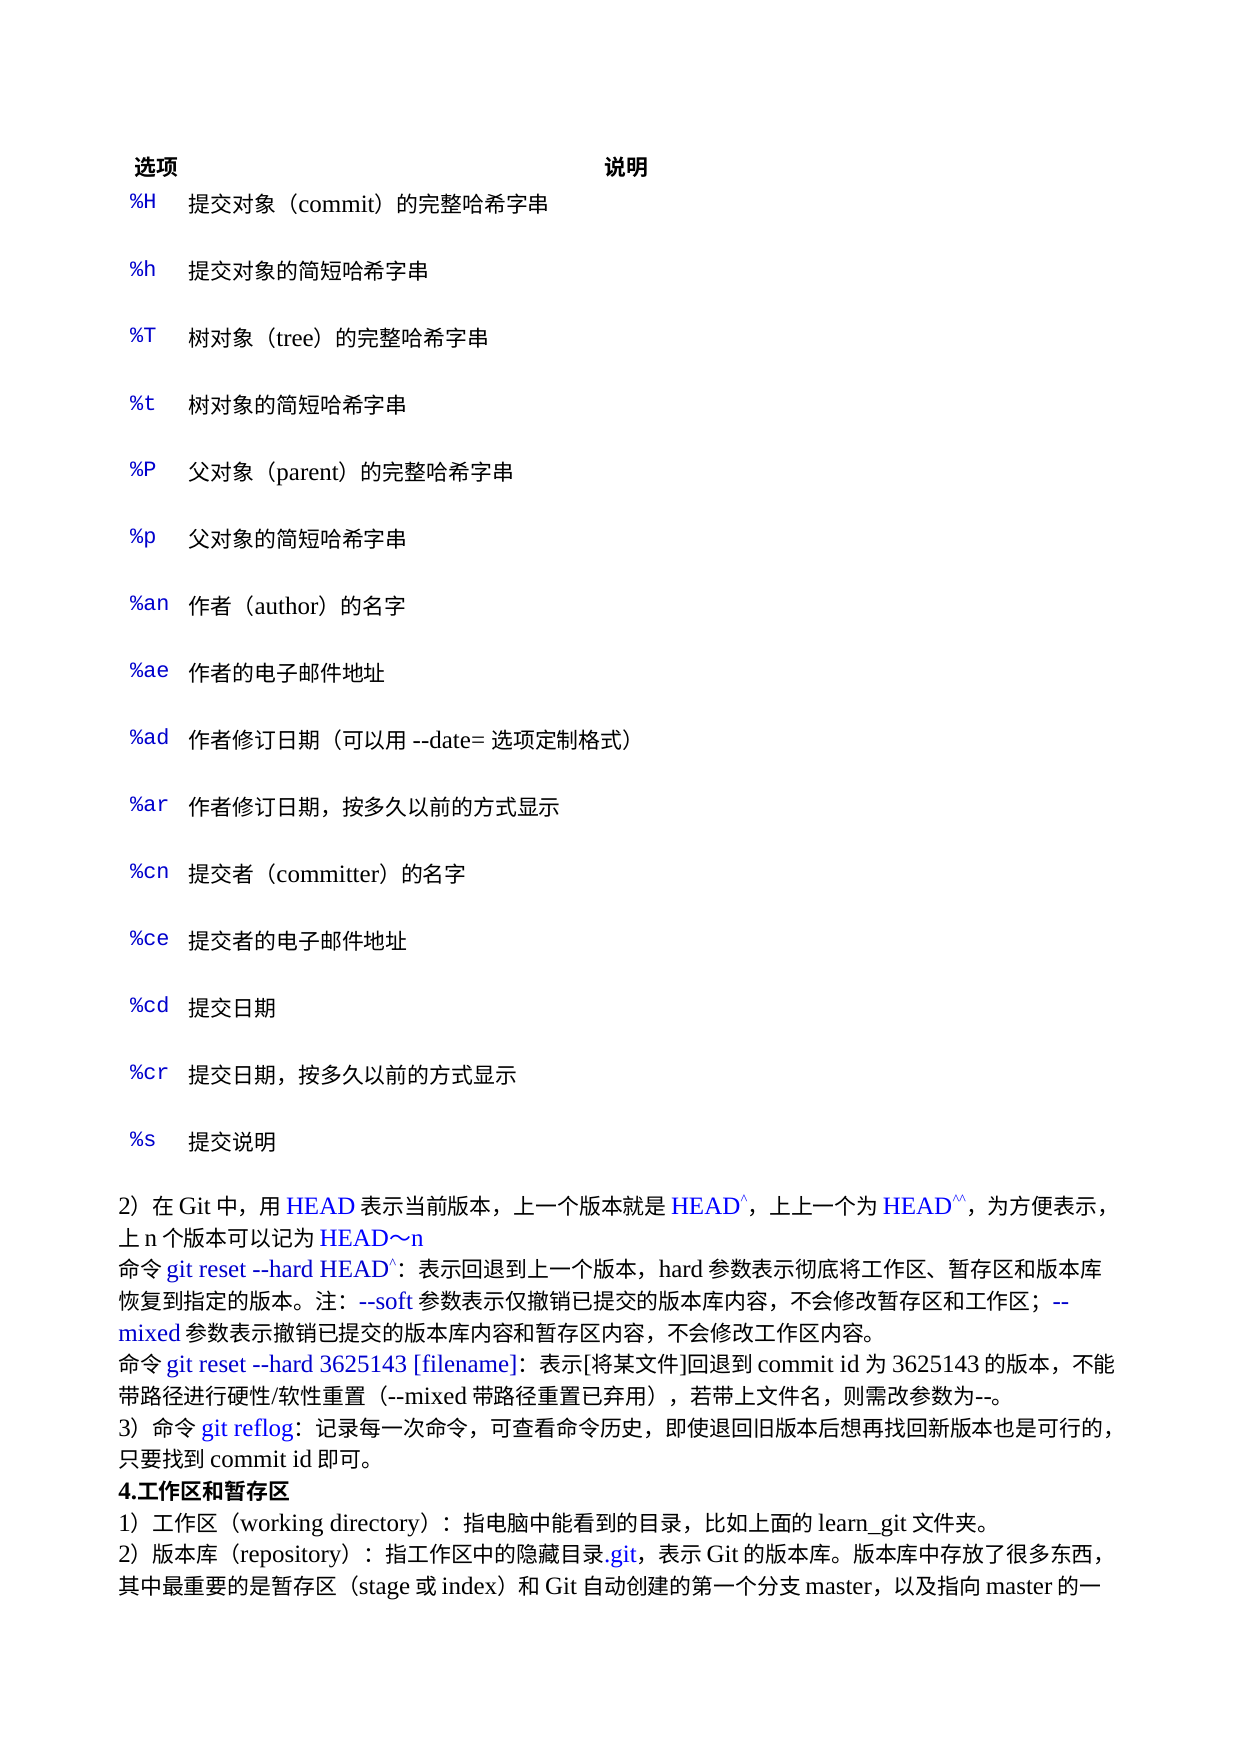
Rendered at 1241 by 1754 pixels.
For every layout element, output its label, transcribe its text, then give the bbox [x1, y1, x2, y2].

table_cell 提交日期 [186, 988, 1066, 1055]
table_cell %cn [127, 854, 186, 921]
text 1）工作区（working directory）：指电脑中能看到的目录，比如上面的learn_git文件夹。 [118, 1506, 1122, 1537]
table_cell %s [127, 1122, 186, 1189]
table_cell %an [127, 586, 186, 653]
table_cell %t [127, 385, 186, 452]
text 命令git reset --hard HEAD^：表示回退到上一个版本，hard参数表示彻底将工作区、暂存区和版本库恢复到指定的版本。注：--soft参数表示仅撤销已提交的版本库内容，不会修改暂存区和工作区；--mixed参数表示撤销已提交的版本库内容和暂存区内容，不会修改工作区内容。 [118, 1252, 1122, 1347]
table_cell 提交者的电子邮件地址 [186, 921, 1066, 988]
table_cell 作者修订日期（可以用 --date= 选项定制格式） [186, 720, 1066, 787]
table_cell %ar [127, 787, 186, 854]
text 2）版本库（repository）：指工作区中的隐藏目录.git，表示Git的版本库。版本库中存放了很多东西，其中最重要的是暂存区（stage或index）和Git自动创建的第一个分支master，以及指向master的一 [118, 1537, 1122, 1601]
table_cell 作者（author）的名字 [186, 586, 1066, 653]
text 命令git reset --hard 3625143 [filename]：表示[将某文件]回退到commit id 为3625143的版本，不能带路径进行硬性/软性重置（--mixed带路径重置已弃用），若带上文件名，则需改参数为--。 [118, 1347, 1122, 1411]
table_cell %P [127, 452, 186, 519]
table_cell 作者修订日期，按多久以前的方式显示 [186, 787, 1066, 854]
table_cell %cr [127, 1055, 186, 1122]
table_cell 提交对象的简短哈希字串 [186, 251, 1066, 318]
table_cell 提交者（committer）的名字 [186, 854, 1066, 921]
text 3）命令 git reflog：记录每一次命令，可查看命令历史，即使退回旧版本后想再找回新版本也是可行的，只要找到commit id即可。 [118, 1411, 1122, 1474]
table_cell %h [127, 251, 186, 318]
table_cell %ad [127, 720, 186, 787]
table_header 选项 [127, 147, 186, 184]
table_cell 父对象（parent）的完整哈希字串 [186, 452, 1066, 519]
table_cell 提交对象（commit）的完整哈希字串 [186, 184, 1066, 251]
table_cell %H [127, 184, 186, 251]
table_cell %ce [127, 921, 186, 988]
table_cell %p [127, 519, 186, 586]
table_cell 提交日期，按多久以前的方式显示 [186, 1055, 1066, 1122]
table_header 说明 [186, 147, 1066, 184]
table_cell 提交说明 [186, 1122, 1066, 1189]
table_cell %T [127, 318, 186, 385]
text 4.工作区和暂存区 [118, 1474, 1122, 1506]
table_cell 树对象（tree）的完整哈希字串 [186, 318, 1066, 385]
table_cell 树对象的简短哈希字串 [186, 385, 1066, 452]
table_cell %ae [127, 653, 186, 720]
table_cell %cd [127, 988, 186, 1055]
text 2）在Git中，用HEAD表示当前版本，上一个版本就是HEAD^，上上一个为HEAD^^，为方便表示，上n个版本可以记为HEAD～n [118, 1189, 1122, 1252]
table_cell 作者的电子邮件地址 [186, 653, 1066, 720]
table_cell 父对象的简短哈希字串 [186, 519, 1066, 586]
